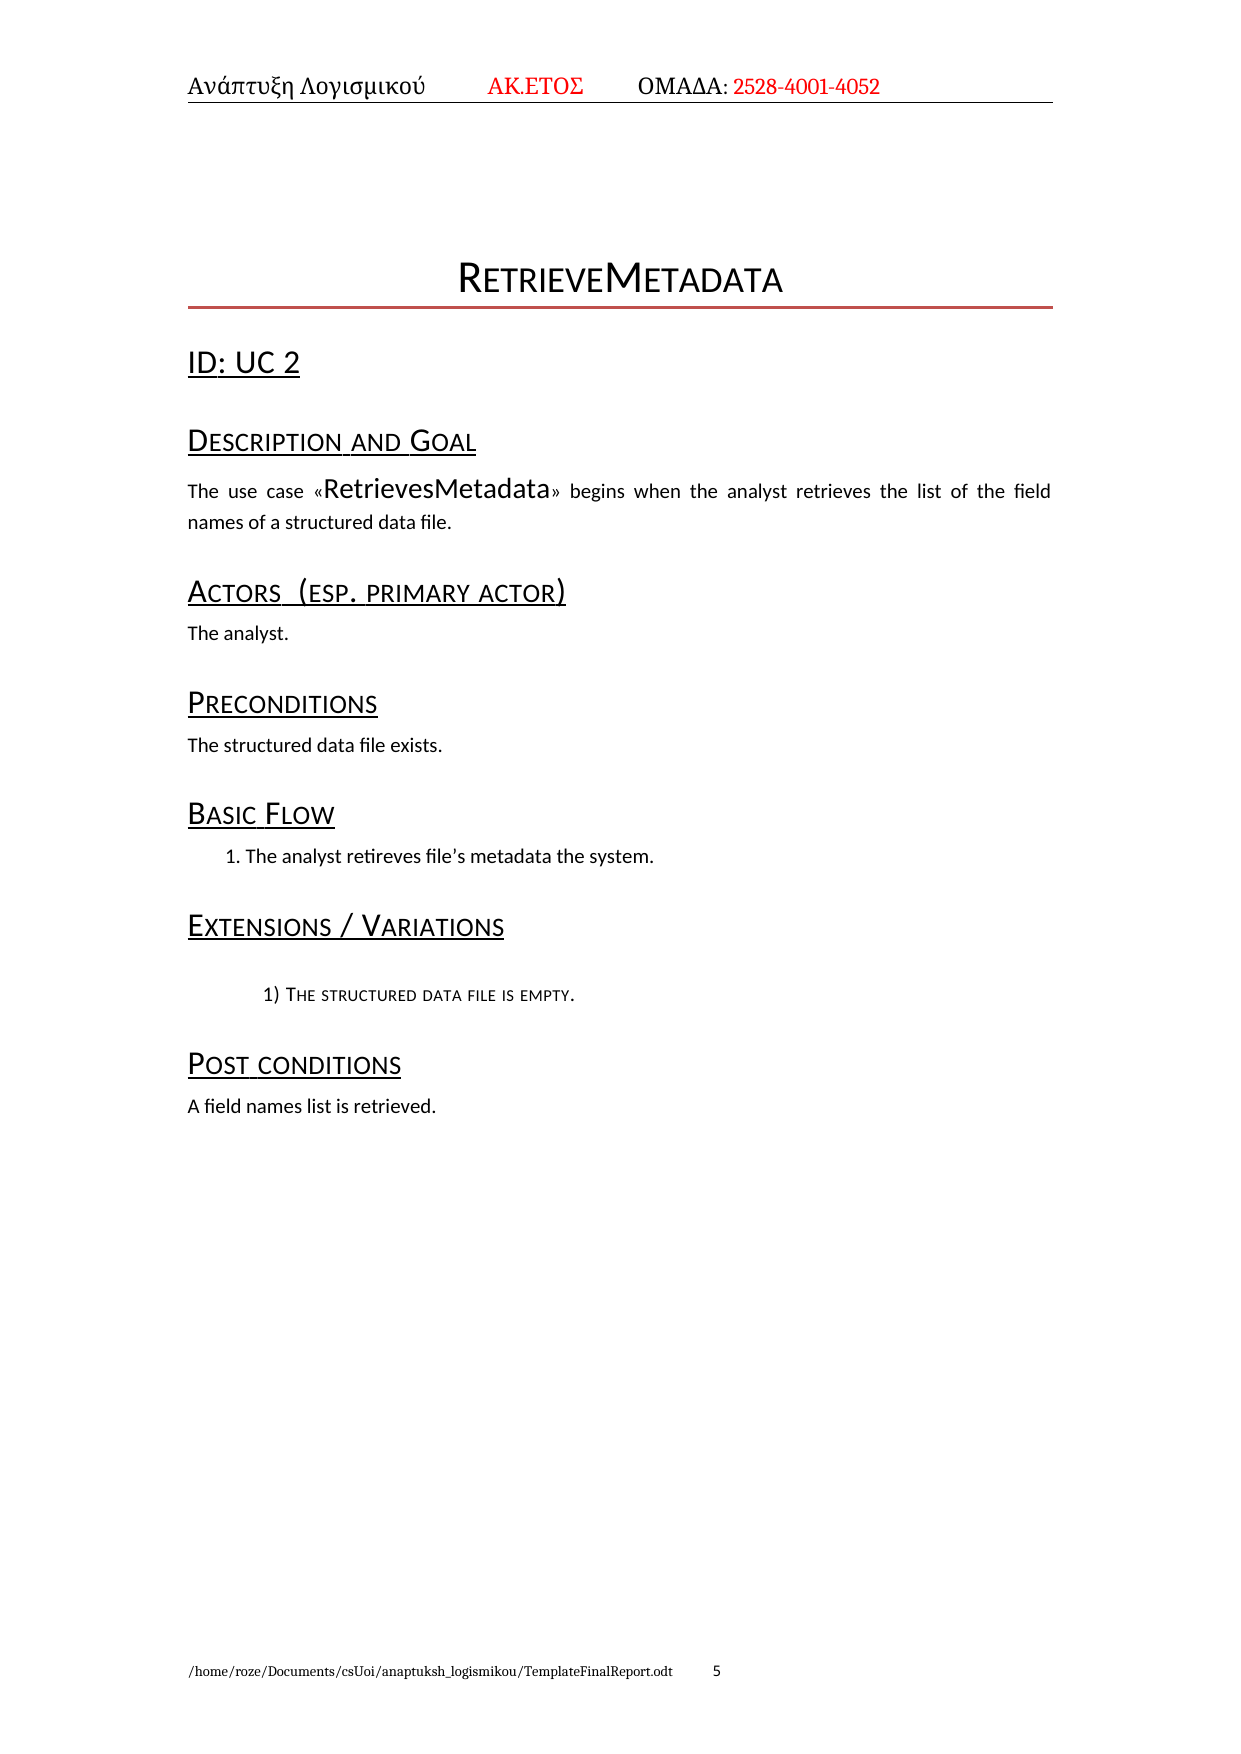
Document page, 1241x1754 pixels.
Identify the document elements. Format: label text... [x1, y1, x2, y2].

subtitle Actors (esp. primary actor) [187, 569, 1053, 610]
list 1. The analyst retireves file’s metadata the system. [187, 843, 1053, 869]
text The use case «RetrievesMetadata» begins when the analyst retrieves the list of the field names of a structured data file. [187, 470, 1053, 534]
subtitle Description and Goal [187, 419, 1053, 459]
text Τhe analyst. [187, 621, 1053, 646]
text The structured data file exists. [187, 732, 1053, 757]
subtitle Post conditions [187, 1042, 1053, 1083]
subtitle 1) The structured data file is empty. [187, 982, 1053, 1007]
subtitle Extensions / Variations [187, 904, 1053, 944]
text A field names list is retrieved. [187, 1093, 1053, 1118]
title RetrieveMetadata [187, 248, 1053, 309]
subtitle Basic Flow [187, 792, 1053, 833]
subtitle Preconditions [187, 681, 1053, 722]
subtitle ID: UC 2 [187, 341, 1053, 382]
